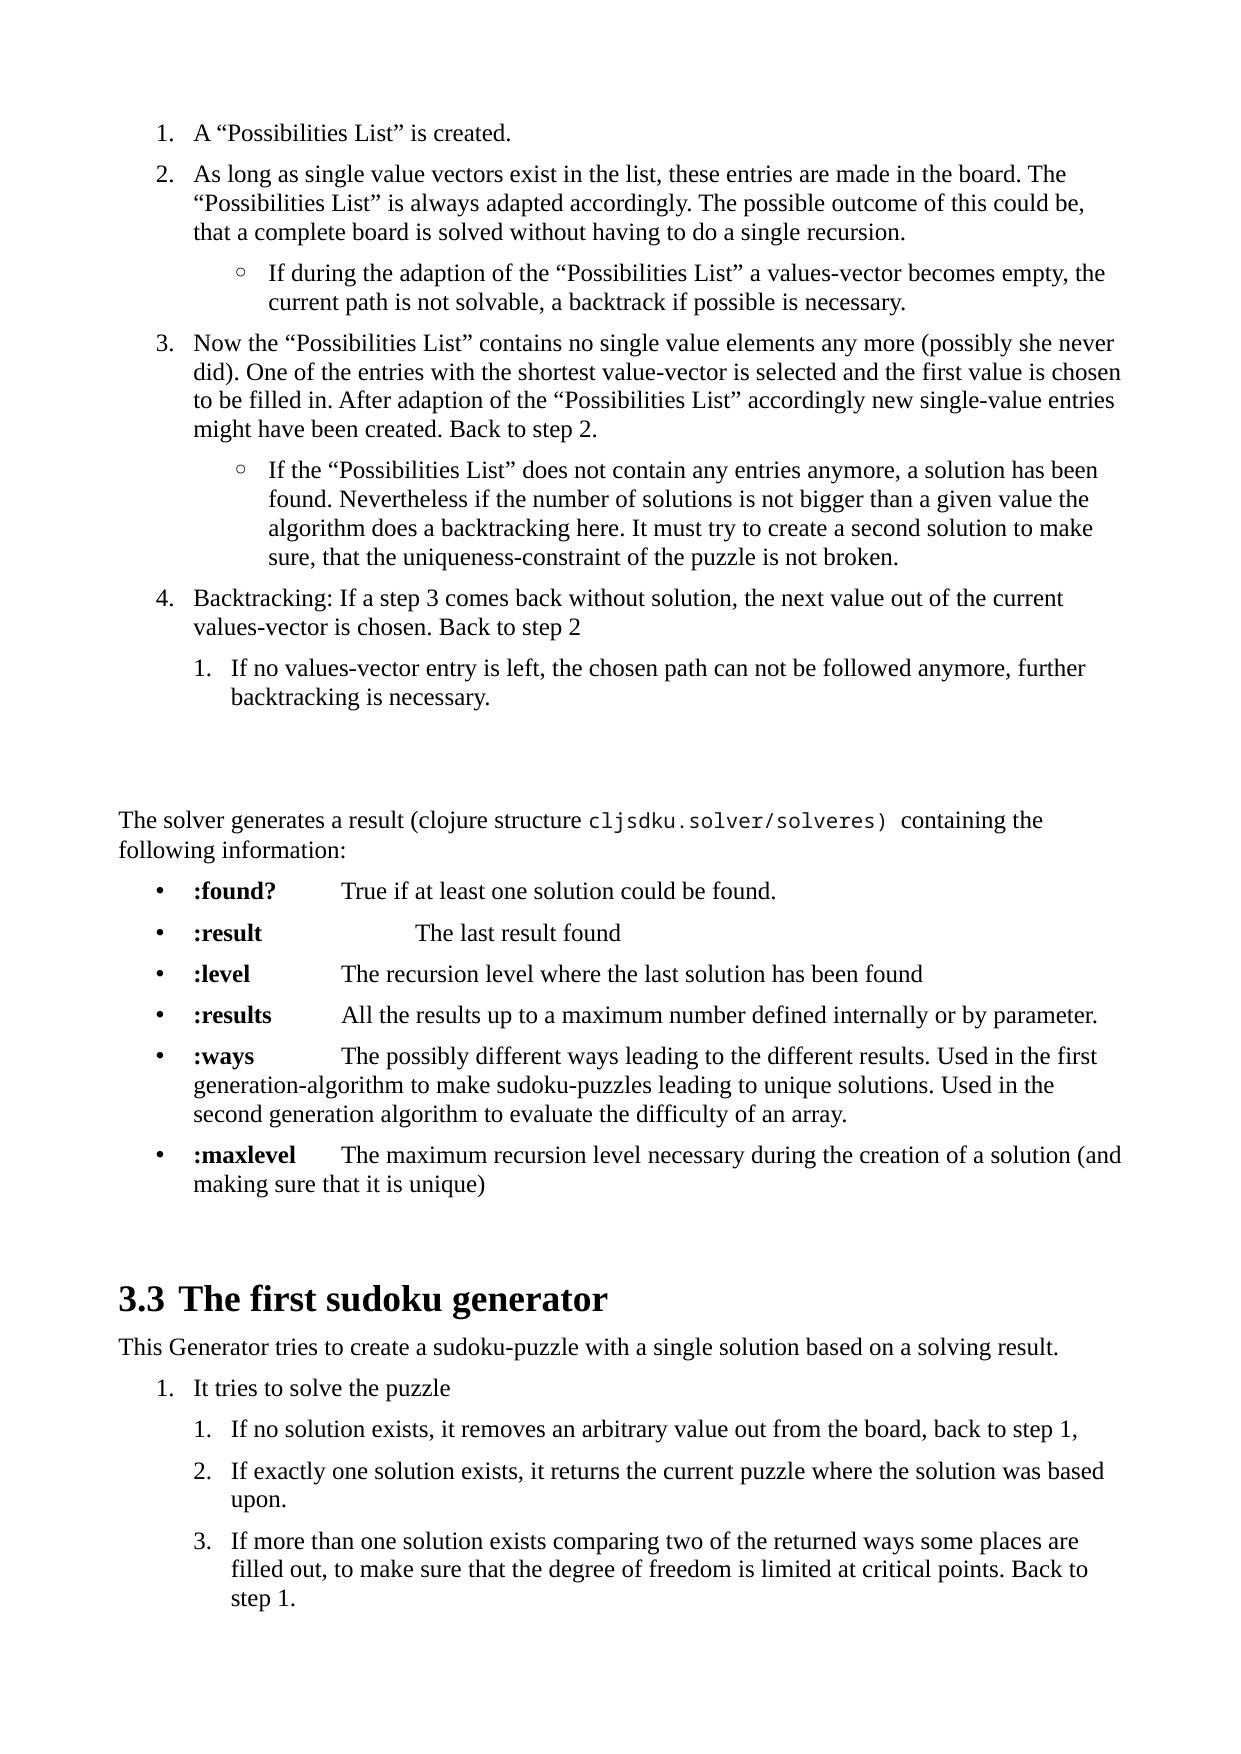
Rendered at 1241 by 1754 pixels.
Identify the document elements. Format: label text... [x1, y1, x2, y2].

list As long as single value vectors exist in the list, these entries are made in the board. The “Possibilities List” is always adapted accordingly. The possible outcome of this could be, that a complete board is solved without having to do a single recursion. [156, 159, 1122, 246]
text The solver generates a result (clojure structure cljsdku.solver/solveres) containing the following information: [118, 806, 1122, 864]
list A “Possibilities List” is created. [156, 118, 1122, 147]
text This Generator tries to create a sudoku-puzzle with a single solution based on a solving result. [118, 1332, 1122, 1361]
list If no values-vector entry is left, the chosen path can not be followed anymore, further backtracking is necessary. [193, 653, 1122, 711]
list :results All the results up to a maximum number defined internally or by parameter. [156, 1000, 1122, 1029]
list If the “Possibilities List” does not contain any entries anymore, a solution has been found. Nevertheless if the number of solutions is not bigger than a given value the algorithm does a backtracking here. It must try to create a second solution to make sure, that the uniqueness-constraint of the puzzle is not broken. [231, 456, 1122, 571]
list If no solution exists, it removes an arbitrary value out from the board, back to step 1, [193, 1414, 1122, 1443]
list It tries to solve the puzzle [156, 1373, 1122, 1402]
list Now the “Possibilities List” contains no single value elements any more (possibly she never did). One of the entries with the shortest value-vector is selected and the first value is chosen to be filled in. After adaption of the “Possibilities List” accordingly new single-value entries might have been created. Back to step 2. [156, 328, 1122, 443]
subtitle The first sudoku generator [118, 1276, 1122, 1319]
list Backtracking: If a step 3 comes back without solution, the next value out of the current values-vector is chosen. Back to step 2 [156, 583, 1122, 641]
list :found? True if at least one solution could be found. [156, 876, 1122, 905]
list :level The recursion level where the last solution has been found [156, 959, 1122, 988]
list :result The last result found [156, 918, 1122, 946]
list If exactly one solution exists, it returns the current puzzle where the solution was based upon. [193, 1456, 1122, 1513]
list :ways The possibly different ways leading to the different results. Used in the first generation-algorithm to make sudoku-puzzles leading to unique solutions. Used in the second generation algorithm to evaluate the difficulty of an array. [156, 1041, 1122, 1128]
list :maxlevel The maximum recursion level necessary during the creation of a solution (and making sure that it is unique) [156, 1140, 1122, 1198]
list If more than one solution exists comparing two of the returned ways some places are filled out, to make sure that the degree of freedom is limited at critical points. Back to step 1. [193, 1526, 1122, 1612]
list If during the adaption of the “Possibilities List” a values-vector becomes empty, the current path is not solvable, a backtrack if possible is necessary. [231, 258, 1122, 316]
